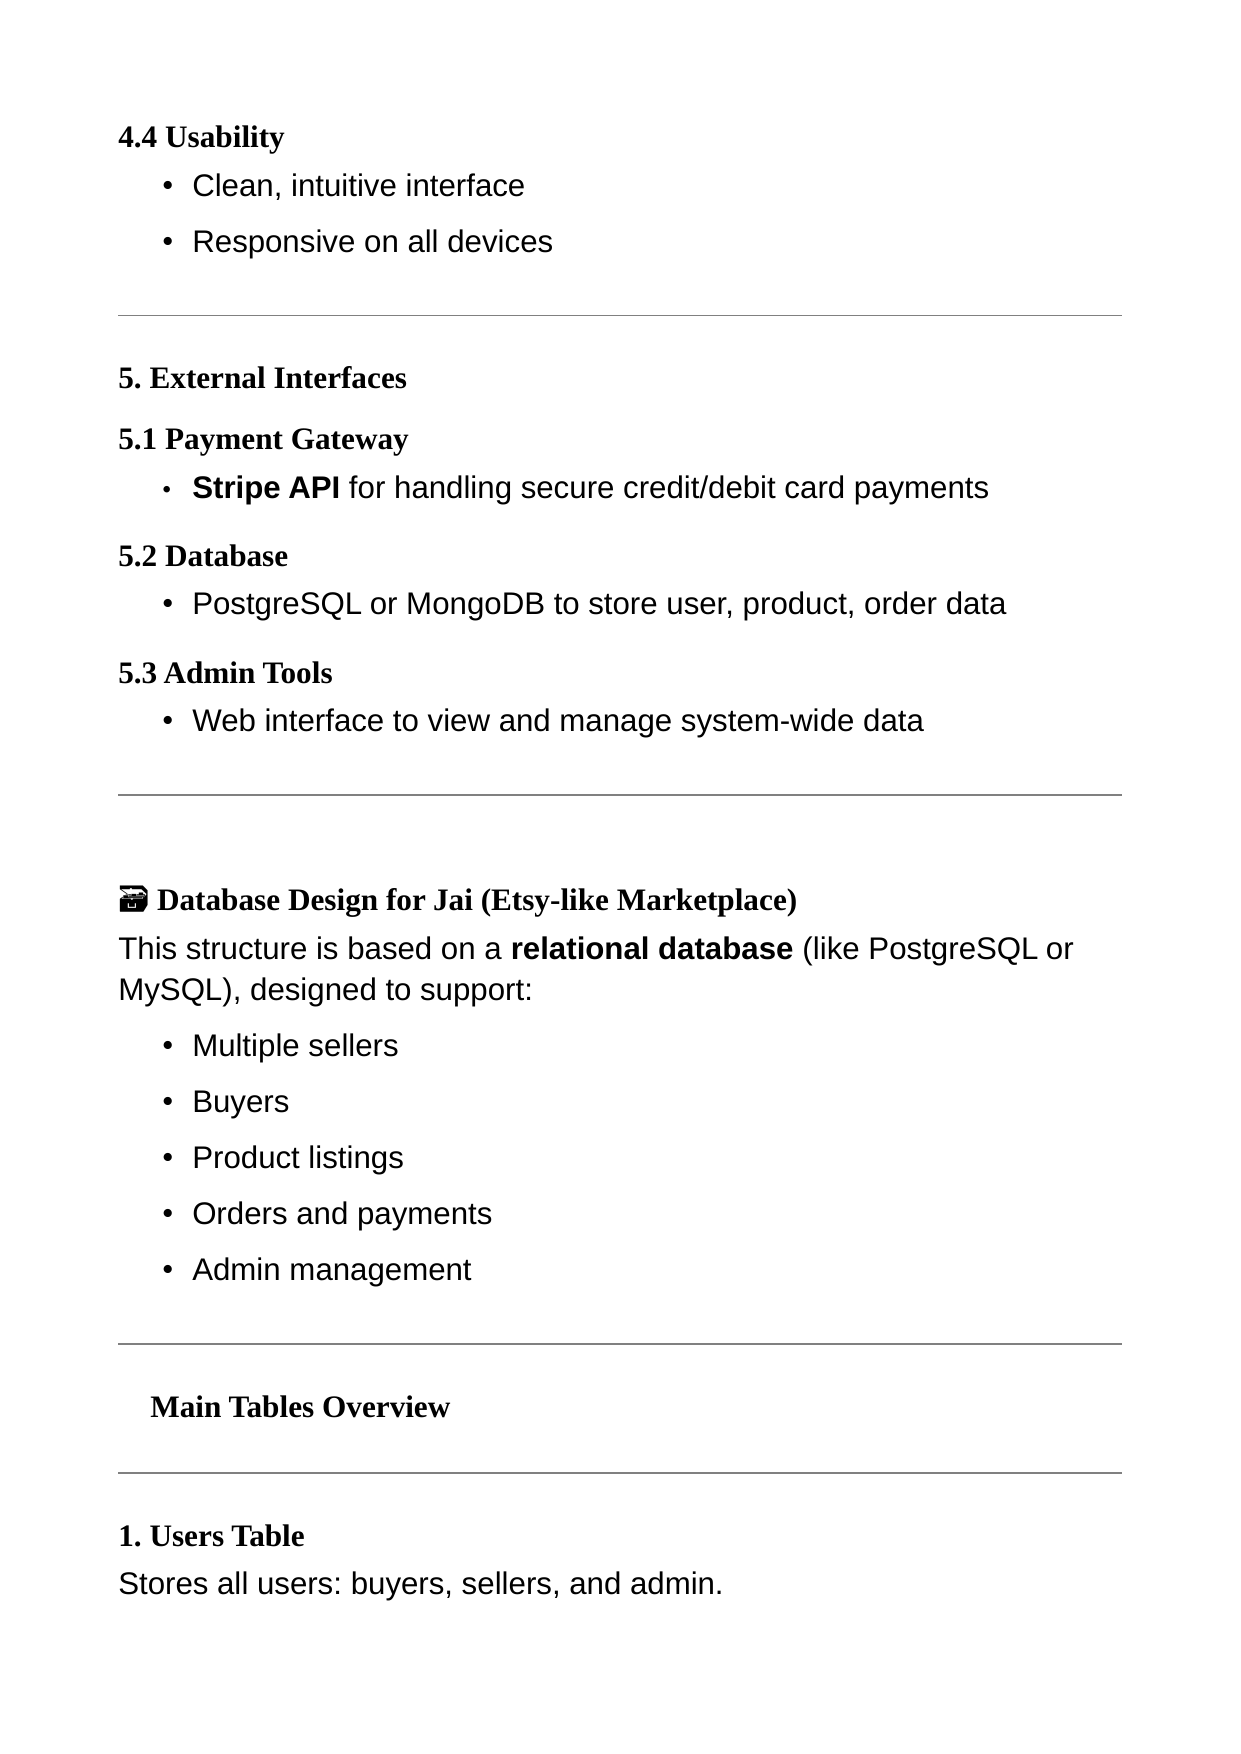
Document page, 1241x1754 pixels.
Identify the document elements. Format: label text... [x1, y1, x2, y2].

list Multiple sellers [162, 1027, 1122, 1063]
subtitle 5.3 Admin Tools [118, 654, 1122, 690]
list Product listings [162, 1139, 1122, 1175]
subtitle 4.4 Usability [118, 118, 1122, 154]
subtitle 5.2 Database [118, 537, 1122, 573]
subtitle 1. Users Table [118, 1517, 1122, 1553]
list PostgreSQL or MongoDB to store user, product, order data [162, 585, 1122, 622]
text This structure is based on a relational database (like PostgreSQL or MySQL), designed to support: [118, 930, 1122, 1007]
text Stores all users: buyers, sellers, and admin. [118, 1565, 1122, 1601]
subtitle ✅ Main Tables Overview [118, 1388, 1122, 1424]
list Stripe API for handling secure credit/debit card payments [162, 469, 1122, 504]
subtitle 🗃️ Database Design for Jai (Etsy-like Marketplace) [118, 881, 1122, 917]
list Clean, intuitive interface [162, 167, 1122, 203]
subtitle 5. External Interfaces [118, 359, 1122, 395]
list Buyers [162, 1083, 1122, 1119]
subtitle 5.1 Payment Gateway [118, 420, 1122, 456]
list Web interface to view and manage system-wide data [162, 702, 1122, 739]
list Responsive on all devices [162, 223, 1122, 259]
list Orders and payments [162, 1195, 1122, 1231]
list Admin management [162, 1251, 1122, 1287]
